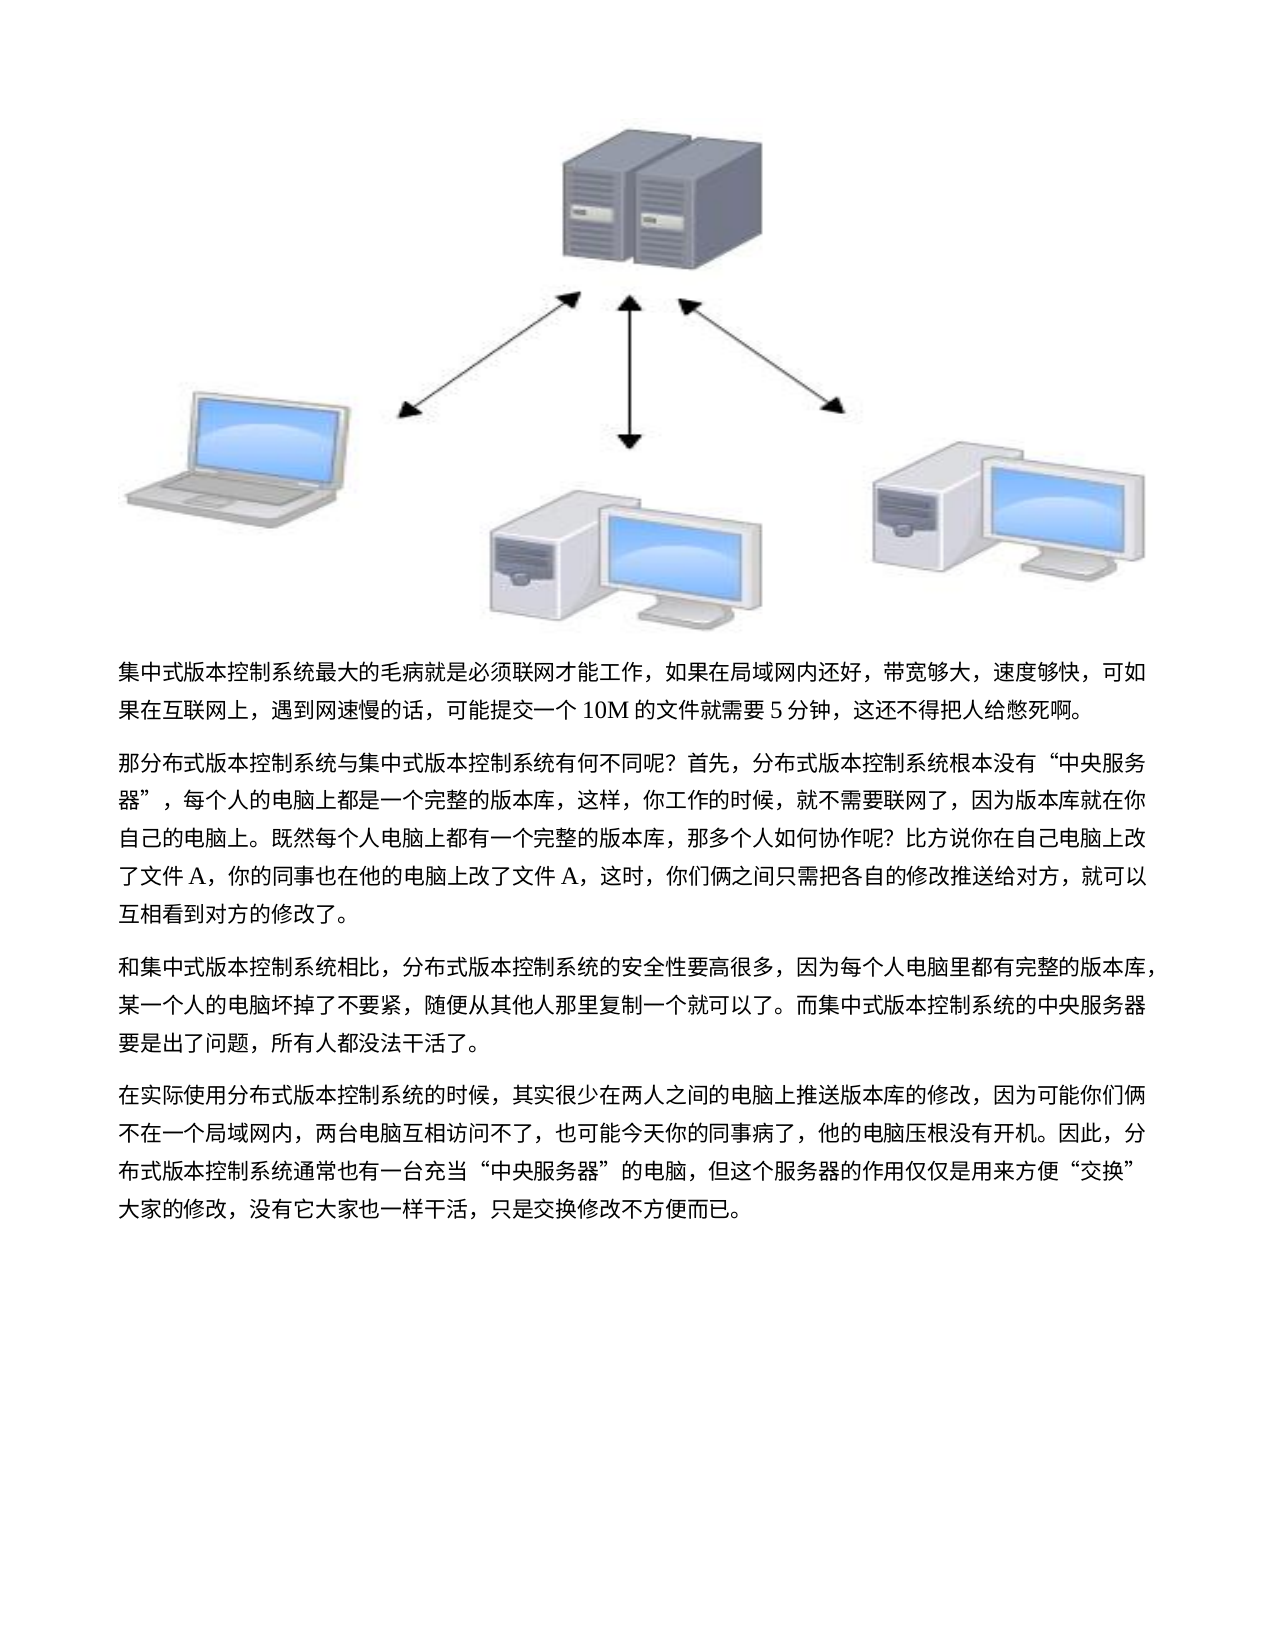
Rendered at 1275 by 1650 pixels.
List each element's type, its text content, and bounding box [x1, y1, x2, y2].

text 那分布式版本控制系统与集中式版本控制系统有何不同呢？首先，分布式版本控制系统根本没有“中央服务器”，每个人的电脑上都是一个完整的版本库，这样，你工作的时候，就不需要联网了，因为版本库就在你自己的电脑上。既然每个人电脑上都有一个完整的版本库，那多个人如何协作呢？比方说你在自己电脑上改了文件A，你的同事也在他的电脑上改了文件A，这时，你们俩之间只需把各自的修改推送给对方，就可以互相看到对方的修改了。 [118, 746, 1157, 929]
text 集中式版本控制系统最大的毛病就是必须联网才能工作，如果在局域网内还好，带宽够大，速度够快，可如果在互联网上，遇到网速慢的话，可能提交一个10M的文件就需要5分钟，这还不得把人给憋死啊。 [118, 655, 1157, 725]
picture [118, 118, 1153, 635]
text 在实际使用分布式版本控制系统的时候，其实很少在两人之间的电脑上推送版本库的修改，因为可能你们俩不在一个局域网内，两台电脑互相访问不了，也可能今天你的同事病了，他的电脑压根没有开机。因此，分布式版本控制系统通常也有一台充当“中央服务器”的电脑，但这个服务器的作用仅仅是用来方便“交换”大家的修改，没有它大家也一样干活，只是交换修改不方便而已。 [118, 1078, 1157, 1223]
text 和集中式版本控制系统相比，分布式版本控制系统的安全性要高很多，因为每个人电脑里都有完整的版本库，某一个人的电脑坏掉了不要紧，随便从其他人那里复制一个就可以了。而集中式版本控制系统的中央服务器要是出了问题，所有人都没法干活了。 [118, 950, 1157, 1057]
